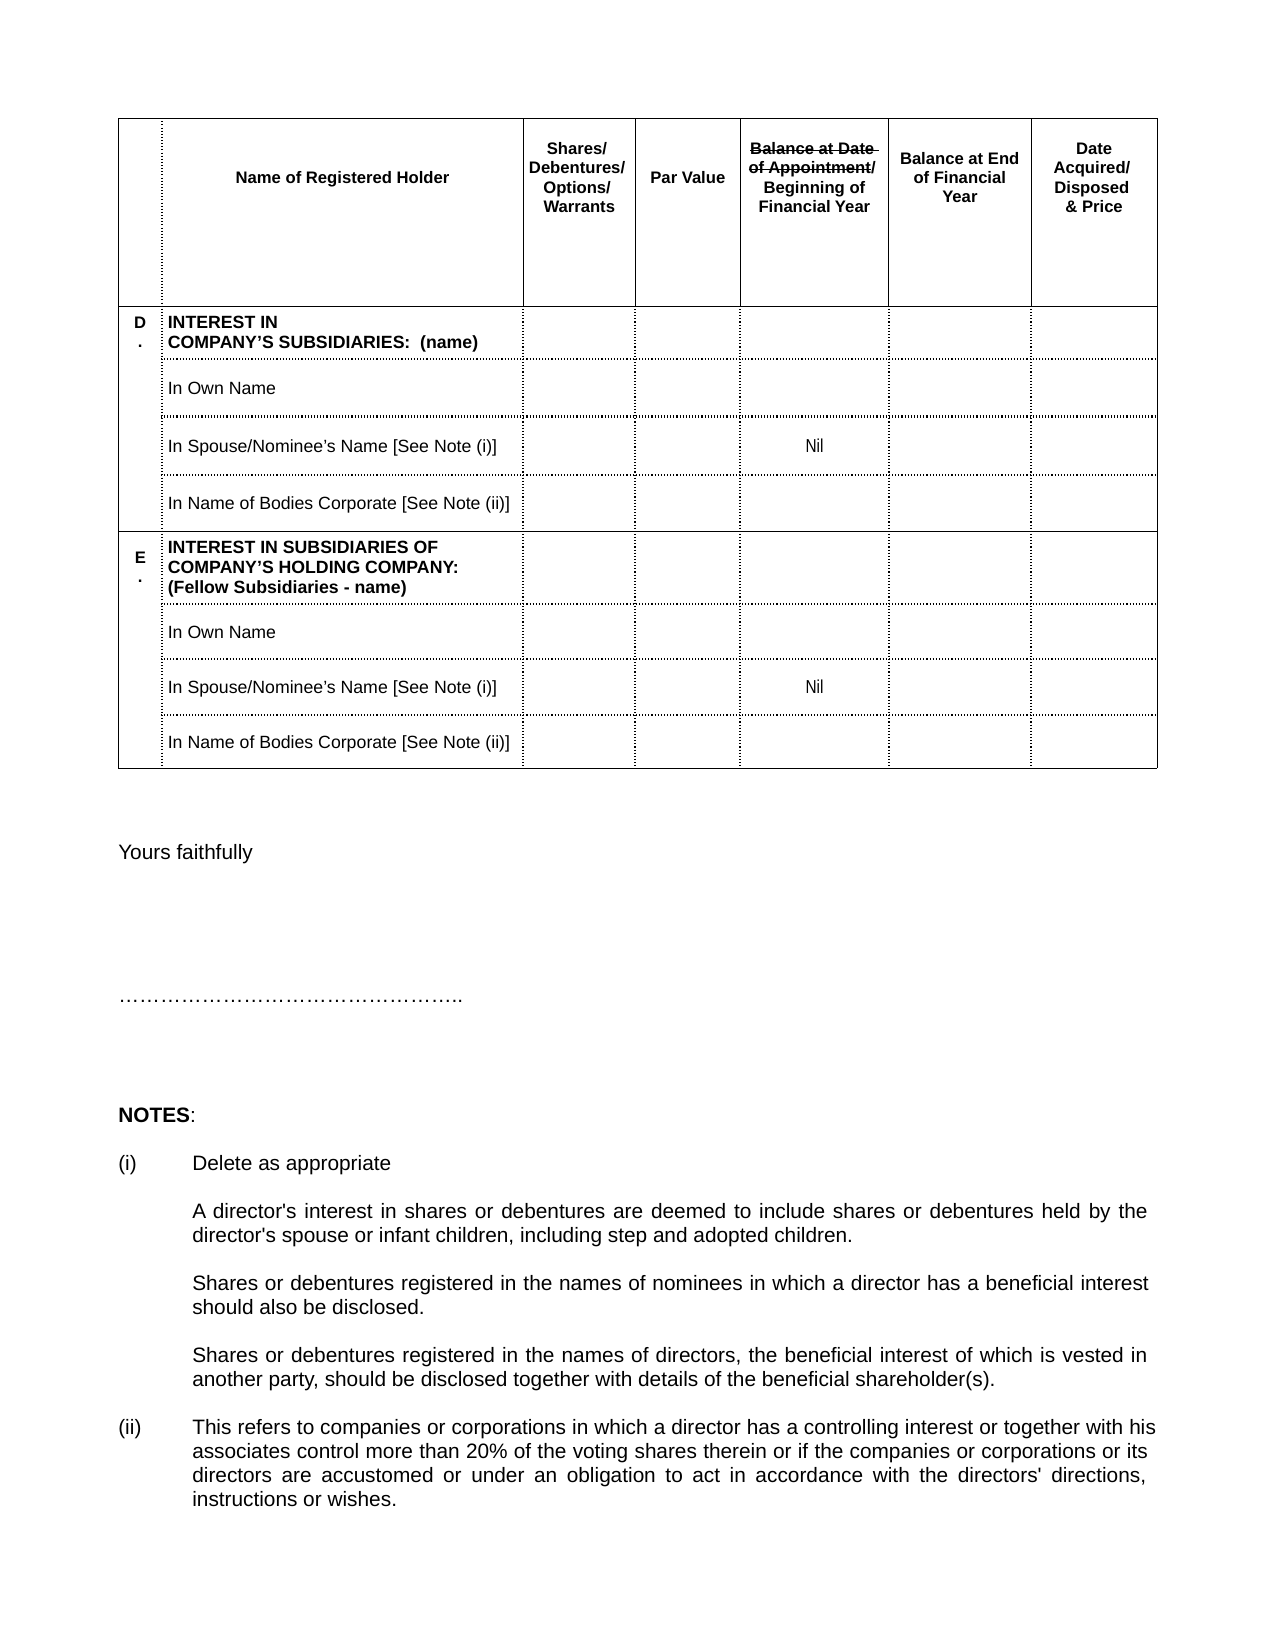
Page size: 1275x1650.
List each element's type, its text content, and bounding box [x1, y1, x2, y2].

table_cell [635, 474, 740, 531]
table_header Par Value [636, 119, 740, 237]
table_cell [1031, 658, 1157, 714]
text Yours faithfully [118, 839, 1157, 863]
text Shares or debentures registered in the names of nominees in which a director has a beneficial interest should also be disclosed. [118, 1271, 1157, 1319]
table_cell [523, 603, 635, 658]
table_cell [889, 415, 1031, 474]
table_cell In Name of Bodies Corporate [See Note (ii)] [162, 714, 523, 767]
table_cell [523, 532, 635, 603]
table_header [119, 119, 162, 237]
text A director's interest in shares or debentures are deemed to include shares or debentures held by the director's spouse or infant children, including step and adopted children. [118, 1199, 1157, 1247]
table_cell [119, 658, 162, 714]
table_cell [119, 474, 162, 531]
table_cell [889, 658, 1031, 714]
table_cell [1031, 474, 1157, 531]
table_cell E . [119, 532, 162, 603]
table_cell <convert_date_d_m_Y(o.fs_start_date)> [741, 237, 888, 306]
table_cell [1031, 714, 1157, 767]
table_cell [889, 532, 1031, 603]
table_cell INTEREST IN SUBSIDIARIES OF COMPANY’S HOLDING COMPANY: (Fellow Subsidiaries - name) [162, 532, 523, 603]
table_cell [636, 237, 740, 306]
table_cell [635, 415, 740, 474]
table_header Name of Registered Holder [162, 119, 523, 237]
text ………………………………………….. [118, 983, 1157, 1007]
table_cell [1031, 603, 1157, 658]
text NOTES: [118, 1103, 1157, 1127]
table_cell [740, 603, 888, 658]
table_cell [119, 714, 162, 767]
table_cell [119, 603, 162, 658]
table_cell [1031, 358, 1157, 415]
table_cell <convert_date_d_m_Y(o.fs_end_date)> [889, 237, 1031, 306]
table_cell D . [119, 307, 162, 358]
table_cell [523, 415, 635, 474]
table_cell [635, 714, 740, 767]
table_cell [889, 603, 1031, 658]
table_cell [740, 307, 888, 358]
table_cell [635, 307, 740, 358]
table_cell [740, 714, 888, 767]
table_cell [523, 714, 635, 767]
table_cell [635, 532, 740, 603]
table_cell [162, 237, 523, 306]
table_cell In Spouse/Nominee’s Name [See Note (i)] [162, 658, 523, 714]
table_header Balance at Date of Appointment/ Beginning of Financial Year [741, 119, 888, 237]
table_cell In Spouse/Nominee’s Name [See Note (i)] [162, 415, 523, 474]
table_cell [889, 474, 1031, 531]
table_cell In Name of Bodies Corporate [See Note (ii)] [162, 474, 523, 531]
table_cell Nil [740, 658, 888, 714]
table_header Balance at End of Financial Year [889, 119, 1031, 237]
table_cell [119, 358, 162, 415]
table_cell [740, 532, 888, 603]
text Shares or debentures registered in the names of directors, the beneficial interest of which is vested in another party, should be disclosed together with details of the beneficial shareholder(s). [118, 1343, 1157, 1391]
text (ii) This refers to companies or corporations in which a director has a controlling interest or together with his associates control more than 20% of the voting shares therein or if the companies or corporations or its directors are accustomed or under an obligation to act in accordance with the directors' directions, instructions or wishes. [118, 1414, 1157, 1510]
table_cell [1031, 307, 1157, 358]
table_cell [889, 714, 1031, 767]
table_cell [635, 358, 740, 415]
table_cell In Own Name [162, 603, 523, 658]
table_cell [635, 603, 740, 658]
table_cell [740, 358, 888, 415]
table_cell [119, 237, 162, 306]
table_cell [1032, 237, 1157, 306]
table_cell [524, 237, 635, 306]
table_cell [740, 474, 888, 531]
table_header Date Acquired/ Disposed & Price [1032, 119, 1157, 237]
table_cell [523, 658, 635, 714]
table_cell Nil [740, 415, 888, 474]
table_cell [1031, 532, 1157, 603]
table_cell [889, 358, 1031, 415]
table_cell [635, 658, 740, 714]
table_cell [119, 415, 162, 474]
table_cell [523, 307, 635, 358]
table_cell [523, 358, 635, 415]
text <get_chairman(o.id)> [118, 1007, 1157, 1031]
table_cell INTEREST IN COMPANY’S SUBSIDIARIES: (name) [162, 307, 523, 358]
table_header Shares/ Debentures/ Options/ Warrants [524, 119, 635, 237]
table_cell [523, 474, 635, 531]
table_cell [889, 307, 1031, 358]
table_cell In Own Name [162, 358, 523, 415]
text (i) Delete as appropriate [118, 1151, 1157, 1175]
table_cell [1031, 415, 1157, 474]
